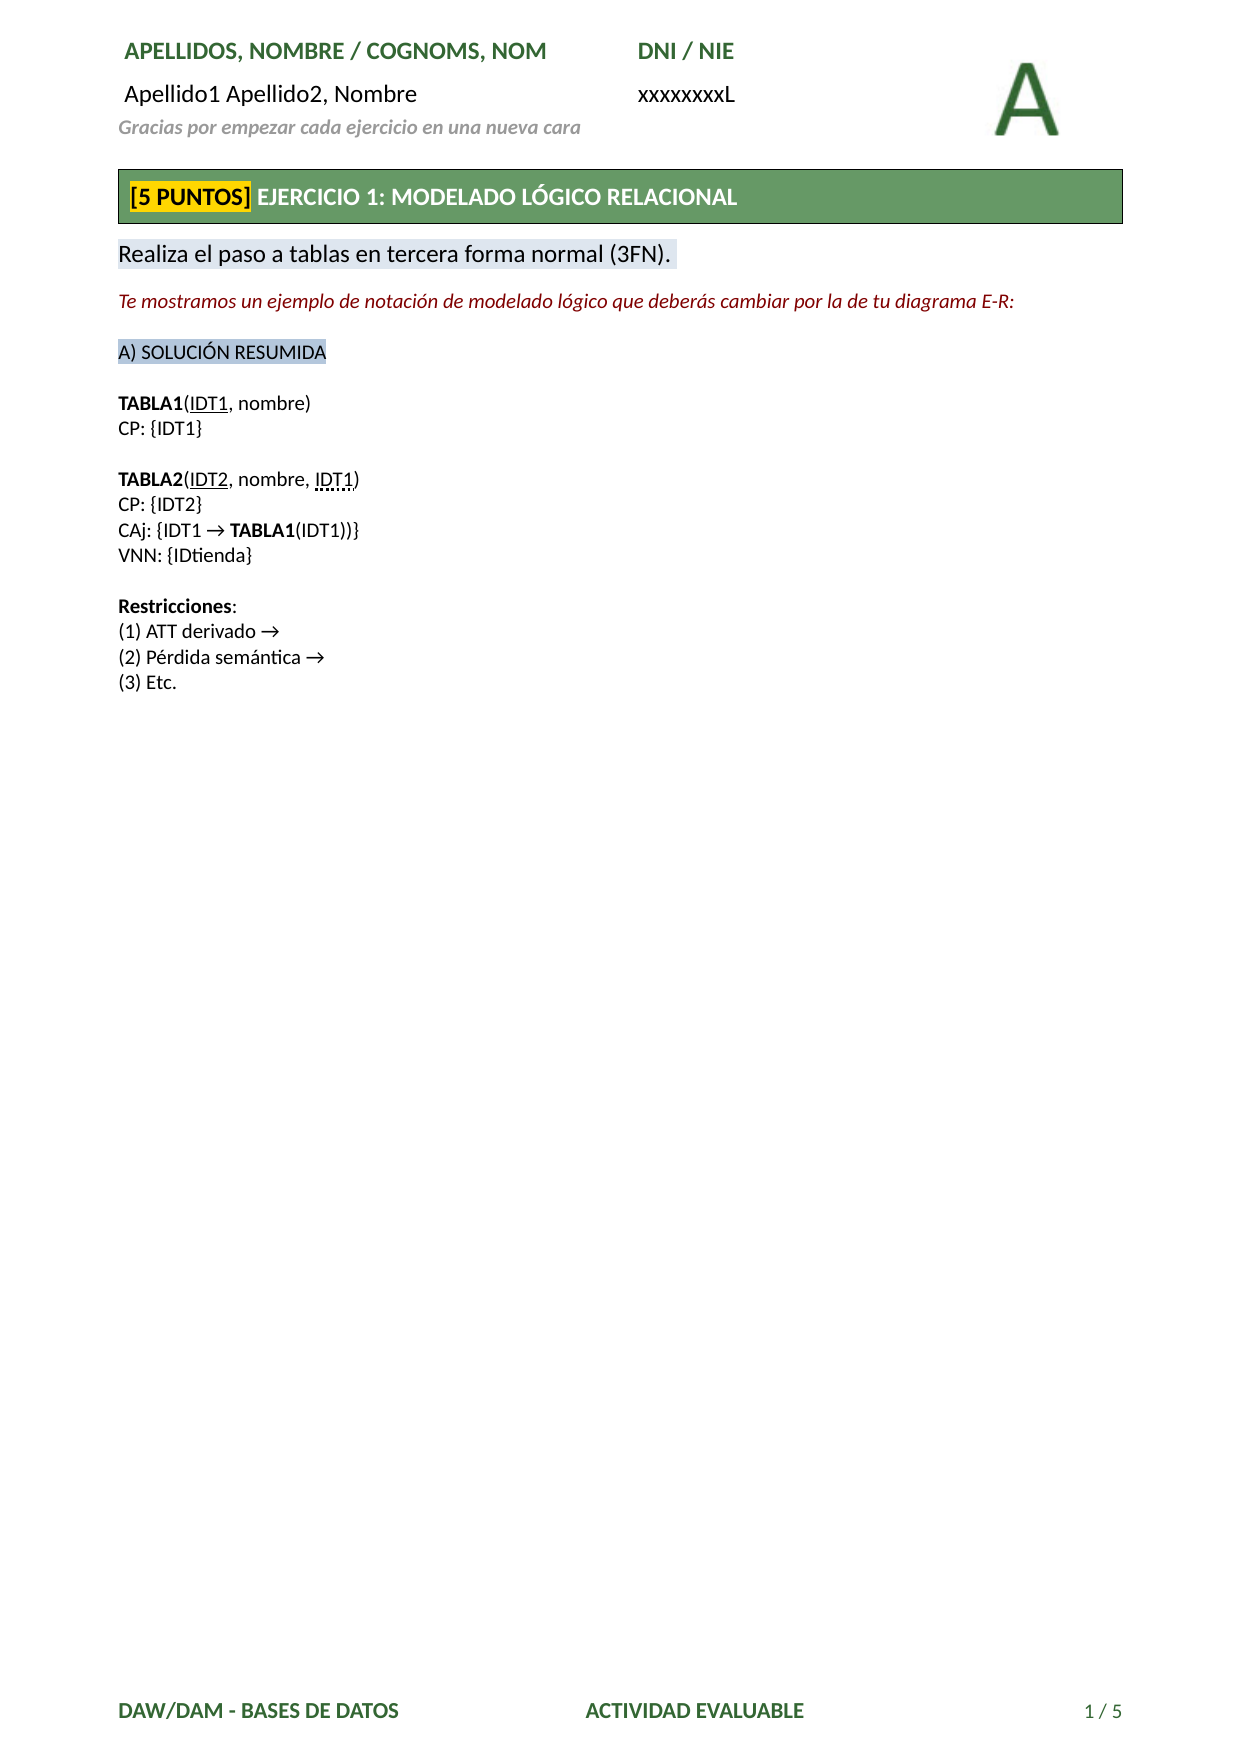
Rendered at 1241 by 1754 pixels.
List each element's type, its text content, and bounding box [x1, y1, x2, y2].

text (3) Etc. [118, 669, 1122, 695]
text VNN: {IDtienda} [118, 542, 1122, 568]
text (1) ATT derivado → [118, 619, 1122, 644]
text Restricciones: [118, 593, 1122, 619]
picture [984, 35, 1065, 164]
text CAj: {IDT1 → TABLA1(IDT1))} [118, 517, 1122, 542]
text [5 puntos] EJERCICIO 1: MODELADO LÓGICO RELACIONAL [119, 170, 1122, 223]
text CP: {IDT1} [118, 415, 1122, 441]
text TABLA1(IDT1, nombre) [118, 390, 1122, 415]
list Realiza el paso a tablas en tercera forma normal (3FN). [118, 239, 1122, 269]
text (2) Pérdida semántica → [118, 644, 1122, 669]
text TABLA2(IDT2, nombre, IDT1) [118, 466, 1122, 492]
text Te mostramos un ejemplo de notación de modelado lógico que deberás cambiar por la de tu diagrama E-R: [118, 288, 1122, 314]
text A) SOLUCIÓN RESUMIDA [118, 339, 1122, 364]
text CP: {IDT2} [118, 492, 1122, 517]
